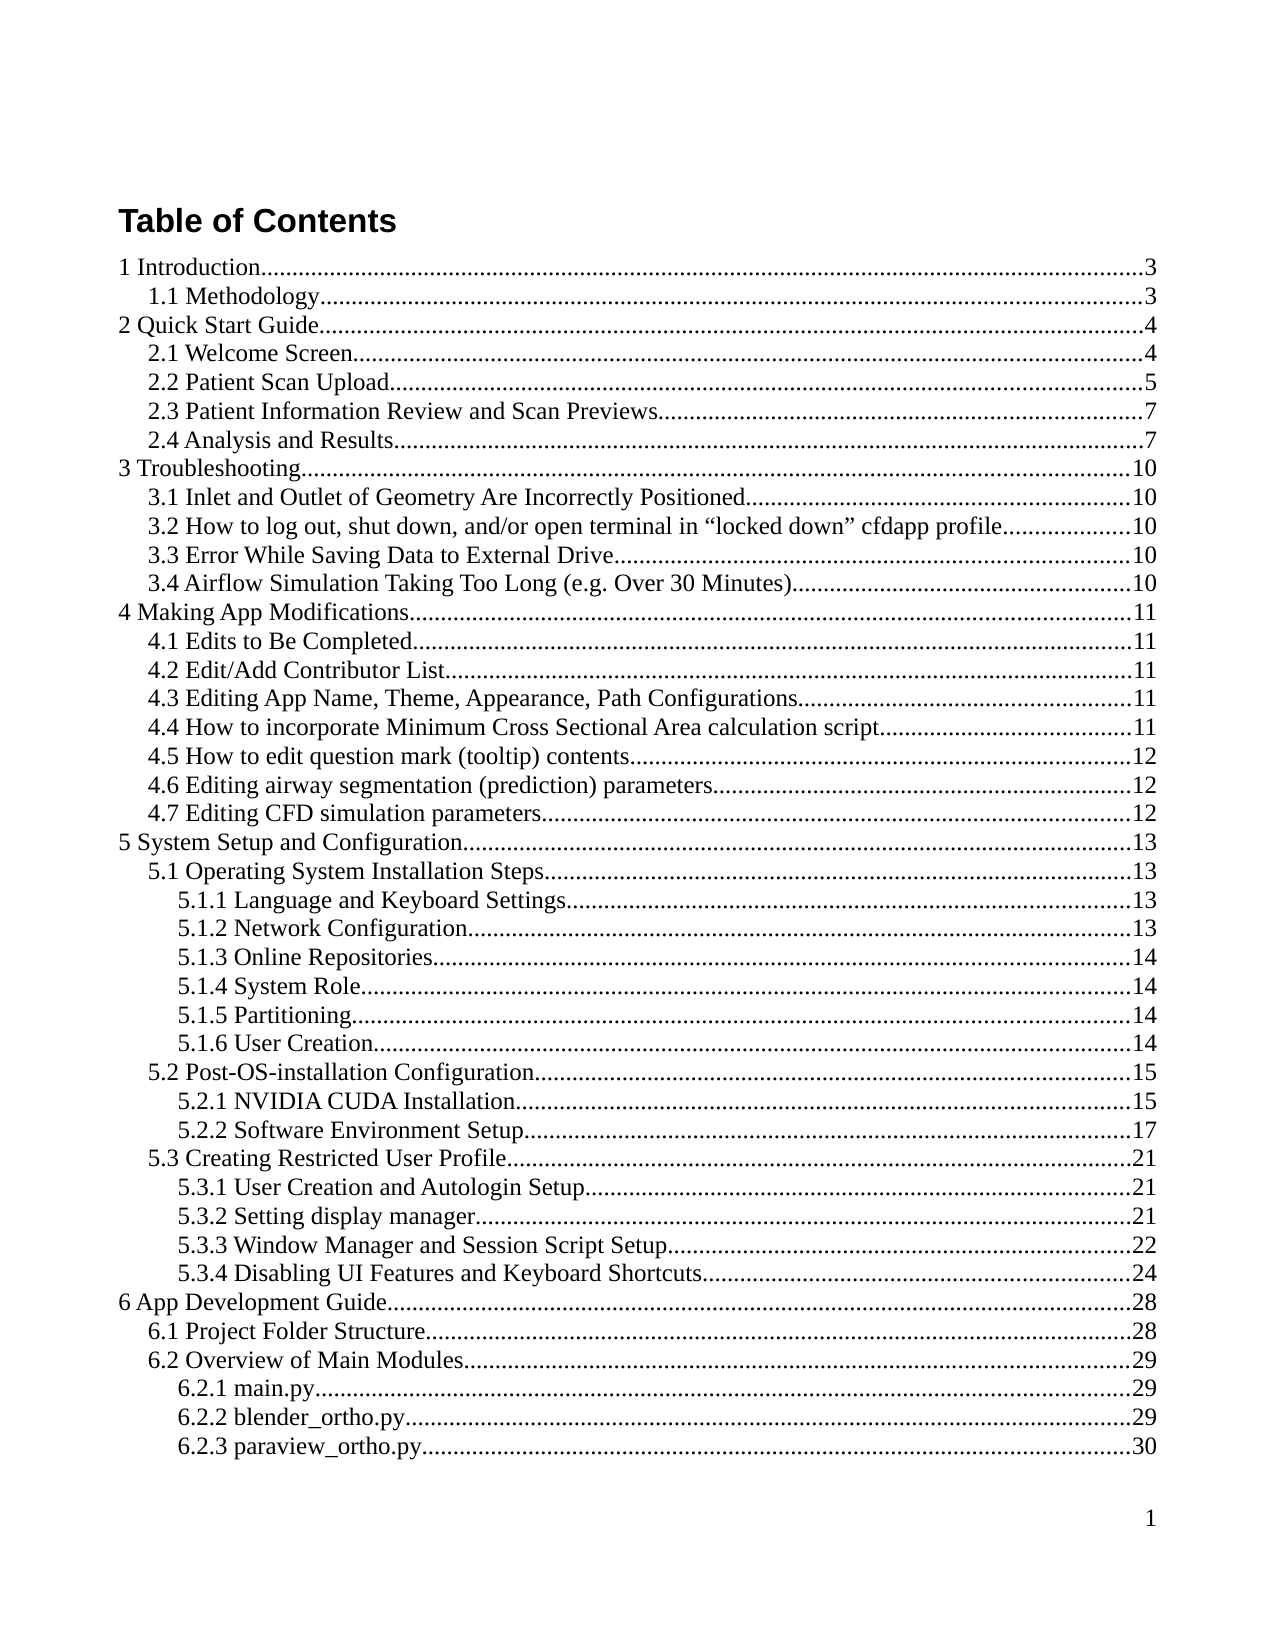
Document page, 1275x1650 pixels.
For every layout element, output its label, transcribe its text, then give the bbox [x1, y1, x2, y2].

text 3 Troubleshooting 10 [118, 453, 1157, 482]
text 6.2.2 blender_ortho.py 29 [177, 1402, 1157, 1431]
text 3.1 Inlet and Outlet of Geometry Are Incorrectly Positioned 10 [148, 482, 1157, 511]
text 6.2 Overview of Main Modules 29 [148, 1345, 1157, 1373]
text 1.1 Methodology 3 [148, 281, 1157, 310]
text 4.7 Editing CFD simulation parameters 12 [148, 798, 1157, 827]
text 2.3 Patient Information Review and Scan Previews 7 [148, 396, 1157, 425]
text 5.2.2 Software Environment Setup 17 [177, 1115, 1157, 1143]
text 4 Making App Modifications 11 [118, 597, 1157, 626]
text 5.2 Post-OS-installation Configuration 15 [148, 1057, 1157, 1086]
text 6.1 Project Folder Structure 28 [148, 1316, 1157, 1345]
text 3.2 How to log out, shut down, and/or open terminal in “locked down” cfdapp profile 10 [148, 511, 1157, 540]
text 5.3 Creating Restricted User Profile 21 [148, 1143, 1157, 1172]
text 5.1.3 Online Repositories 14 [177, 942, 1157, 971]
text 4.1 Edits to Be Completed 11 [148, 626, 1157, 655]
text 6.2.1 main.py 29 [177, 1373, 1157, 1402]
text 3.3 Error While Saving Data to External Drive 10 [148, 540, 1157, 568]
text 5.3.1 User Creation and Autologin Setup 21 [177, 1172, 1157, 1201]
text 2 Quick Start Guide 4 [118, 310, 1157, 338]
text 5.3.2 Setting display manager 21 [177, 1201, 1157, 1230]
text 4.5 How to edit question mark (tooltip) contents 12 [148, 741, 1157, 770]
text 5.2.1 NVIDIA CUDA Installation 15 [177, 1086, 1157, 1115]
text 4.2 Edit/Add Contributor List 11 [148, 655, 1157, 683]
text 5.1.2 Network Configuration 13 [177, 913, 1157, 942]
text 5.1.4 System Role 14 [177, 971, 1157, 1000]
text 5.3.3 Window Manager and Session Script Setup 22 [177, 1230, 1157, 1258]
text 5.1 Operating System Installation Steps 13 [148, 856, 1157, 885]
text 5.1.1 Language and Keyboard Settings 13 [177, 885, 1157, 913]
text 5.1.5 Partitioning 14 [177, 1000, 1157, 1028]
text 1 Introduction 3 [118, 252, 1157, 281]
text 6.2.3 paraview_ortho.py 30 [177, 1431, 1157, 1460]
text 3.4 Airflow Simulation Taking Too Long (e.g. Over 30 Minutes) 10 [148, 568, 1157, 597]
text 5.1.6 User Creation 14 [177, 1028, 1157, 1057]
text 2.1 Welcome Screen 4 [148, 338, 1157, 367]
text 4.6 Editing airway segmentation (prediction) parameters 12 [148, 770, 1157, 798]
text 5 System Setup and Configuration 13 [118, 827, 1157, 856]
text 6 App Development Guide 28 [118, 1287, 1157, 1316]
text 2.2 Patient Scan Upload 5 [148, 367, 1157, 396]
subtitle Table of Contents [118, 201, 1157, 240]
text 5.3.4 Disabling UI Features and Keyboard Shortcuts 24 [177, 1258, 1157, 1287]
text 4.3 Editing App Name, Theme, Appearance, Path Configurations 11 [148, 683, 1157, 712]
text 2.4 Analysis and Results 7 [148, 425, 1157, 453]
text 4.4 How to incorporate Minimum Cross Sectional Area calculation script 11 [148, 712, 1157, 741]
